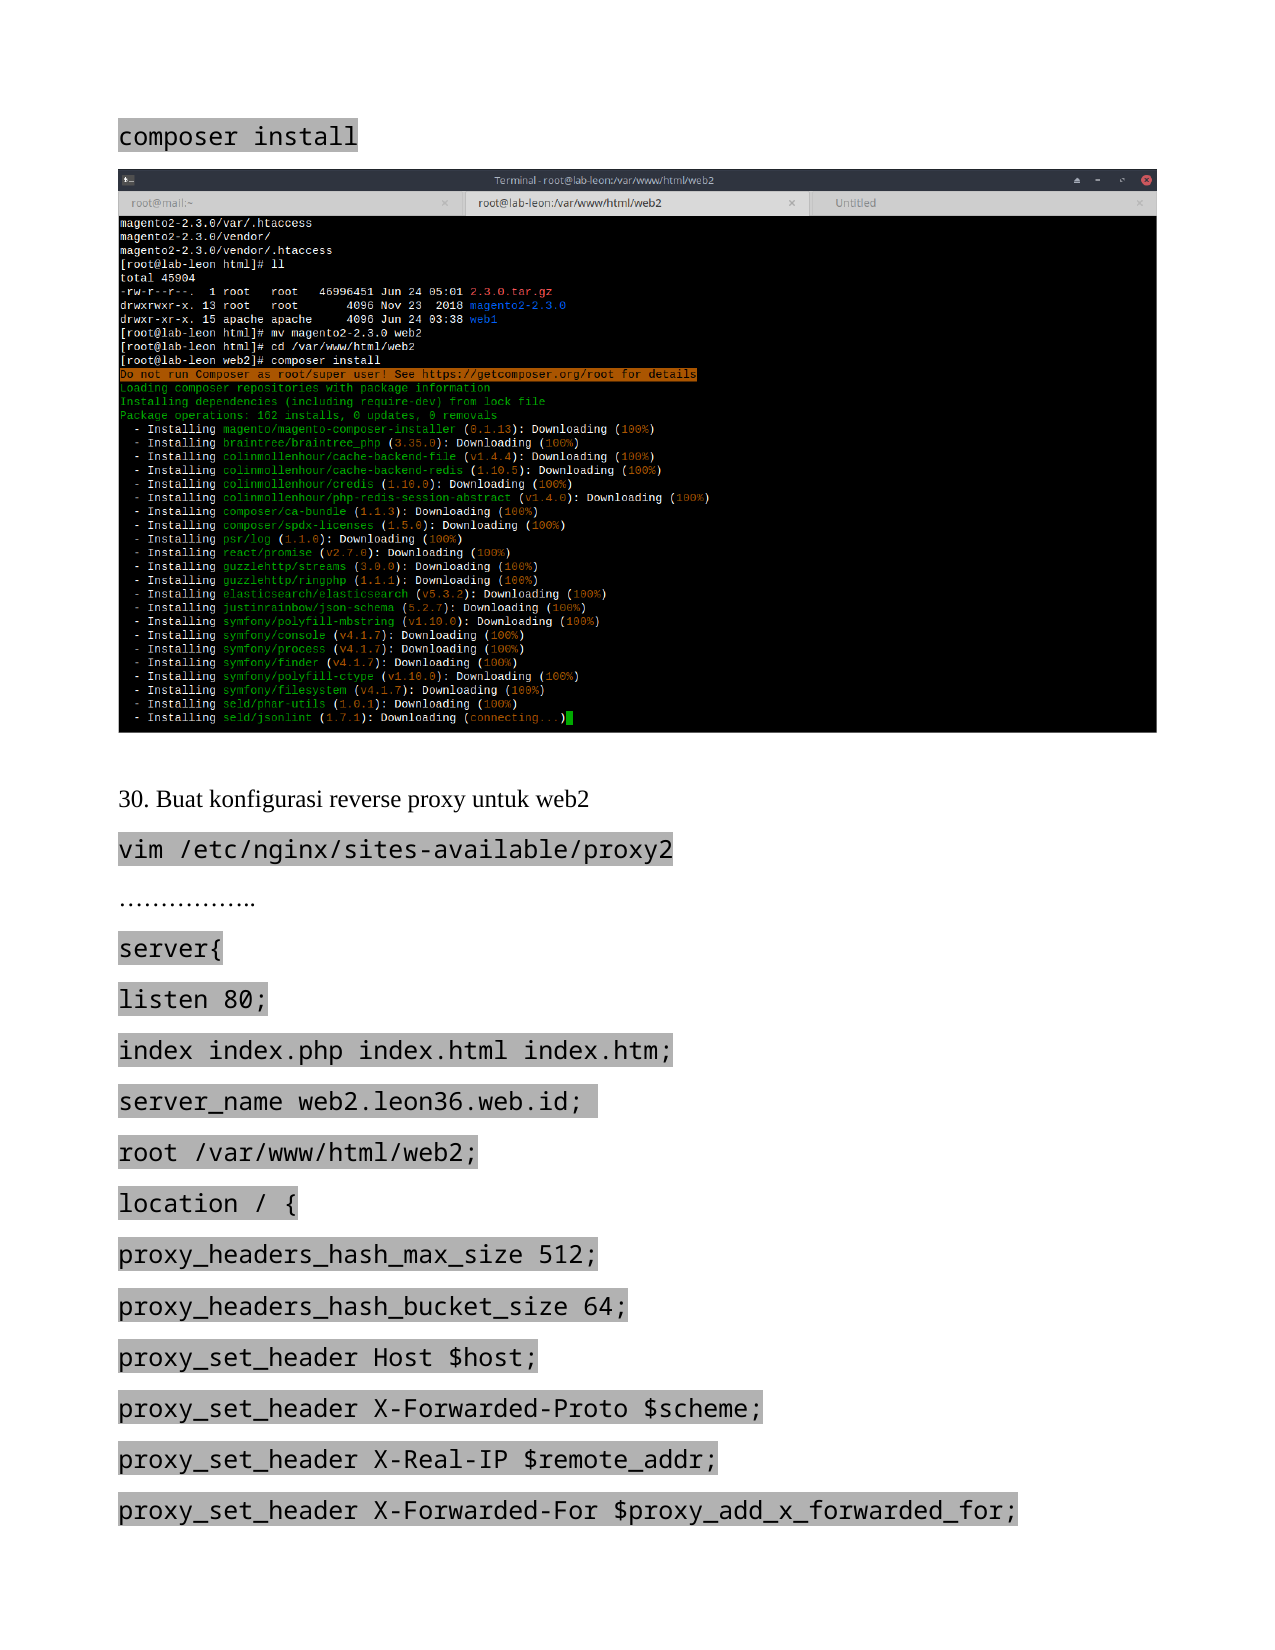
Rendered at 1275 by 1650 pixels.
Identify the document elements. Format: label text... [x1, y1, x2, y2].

text index index.php index.html index.htm; [673, 1033, 1157, 1067]
text proxy_headers_hash_max_size 512; [598, 1237, 1157, 1271]
text server_name web2.leon36.web.id; [598, 1084, 1157, 1118]
text proxy_set_header Host $host; [538, 1339, 1157, 1373]
text …………….. [118, 883, 1157, 912]
text proxy_headers_hash_bucket_size 64; [628, 1288, 1157, 1322]
text proxy_set_header X-Forwarded-Proto $scheme; [763, 1390, 1157, 1424]
text server{ [223, 931, 1157, 965]
text 30. Buat konfigurasi reverse proxy untuk web2 [118, 784, 1157, 813]
text proxy_set_header X-Forwarded-For $proxy_add_x_forwarded_for; [1018, 1492, 1157, 1526]
text root /var/www/html/web2; [478, 1135, 1157, 1169]
text listen 80; [268, 982, 1157, 1016]
text vim /etc/nginx/sites-available/proxy2 [673, 832, 1157, 866]
text proxy_set_header X-Real-IP $remote_addr; [718, 1441, 1157, 1475]
picture [118, 169, 1157, 733]
text location / { [298, 1186, 1157, 1220]
text composer install [358, 118, 1157, 152]
